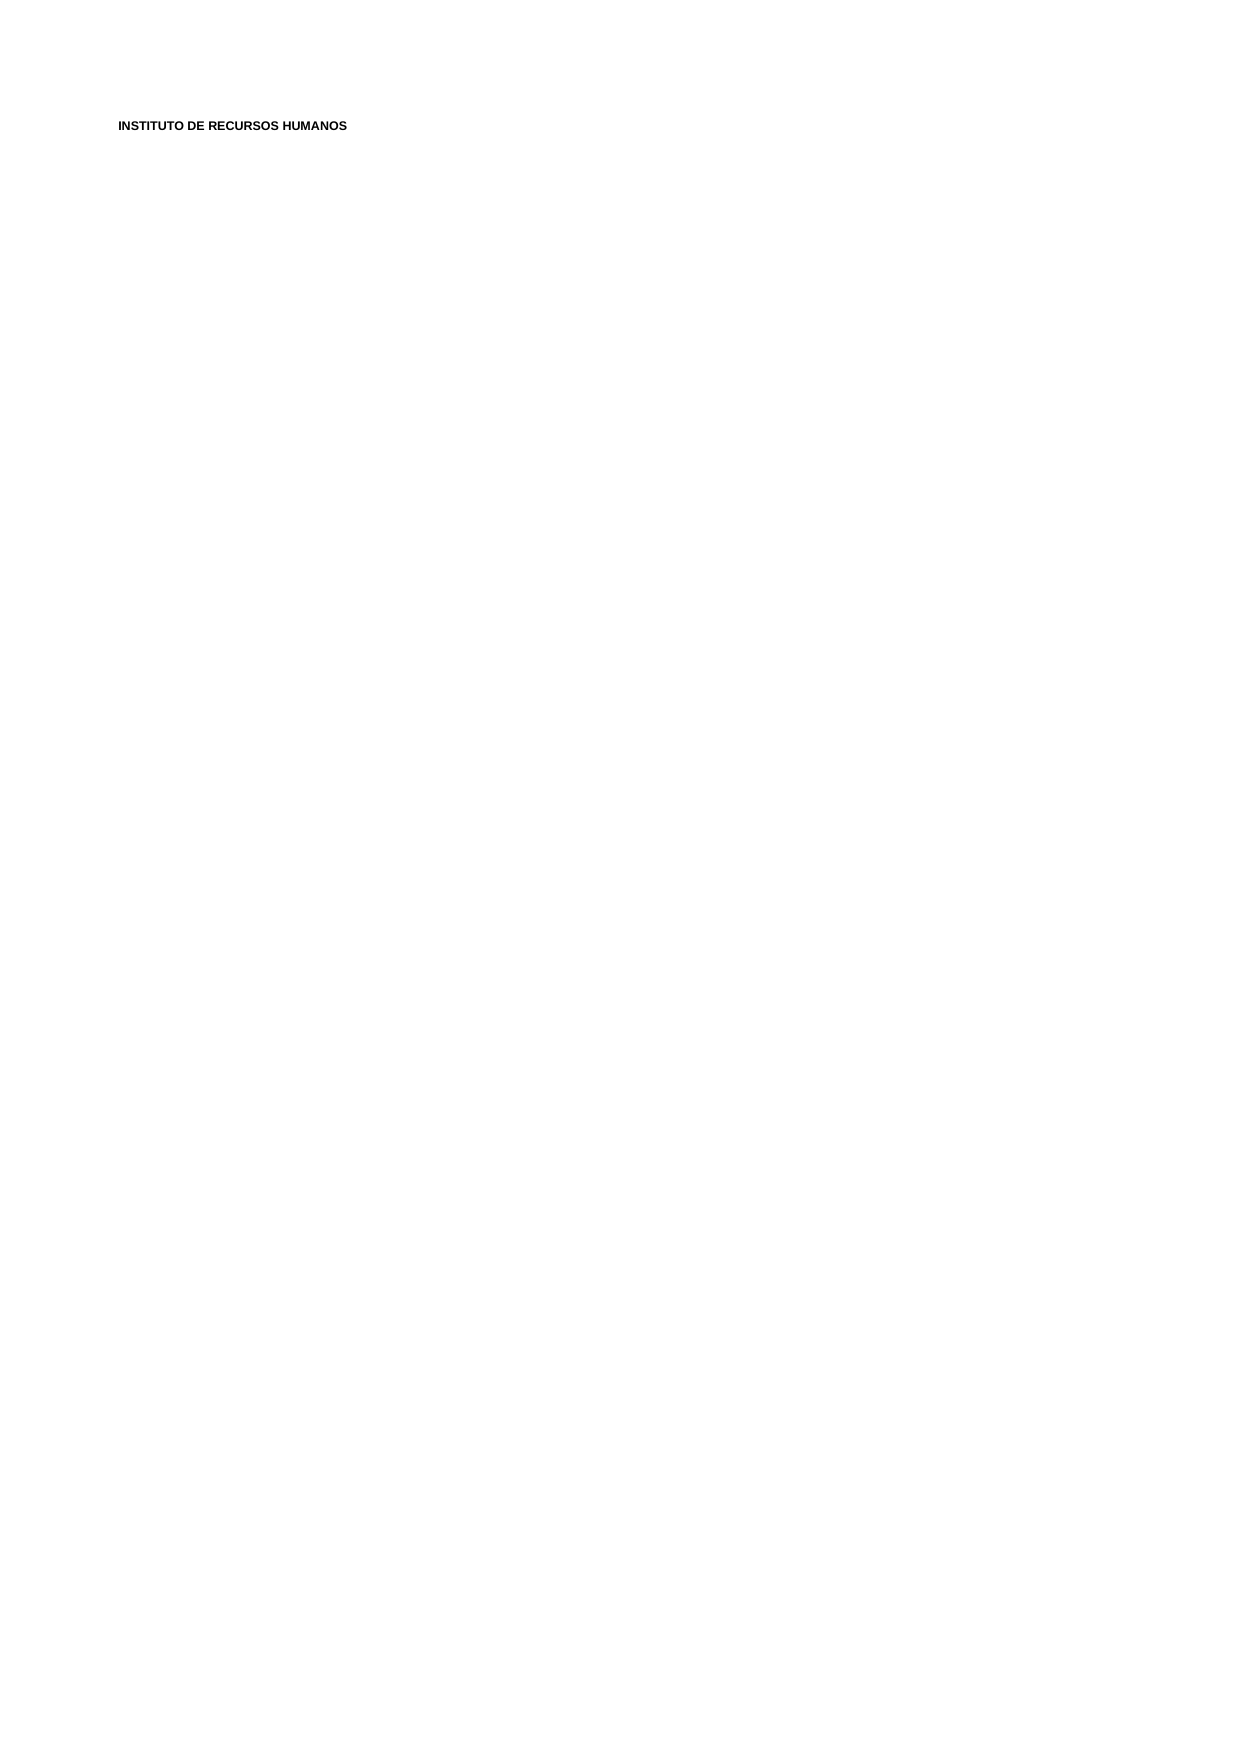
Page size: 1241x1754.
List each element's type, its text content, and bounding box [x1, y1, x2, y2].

text INSTITUTO DE RECURSOS HUMANOS [118, 118, 1122, 132]
